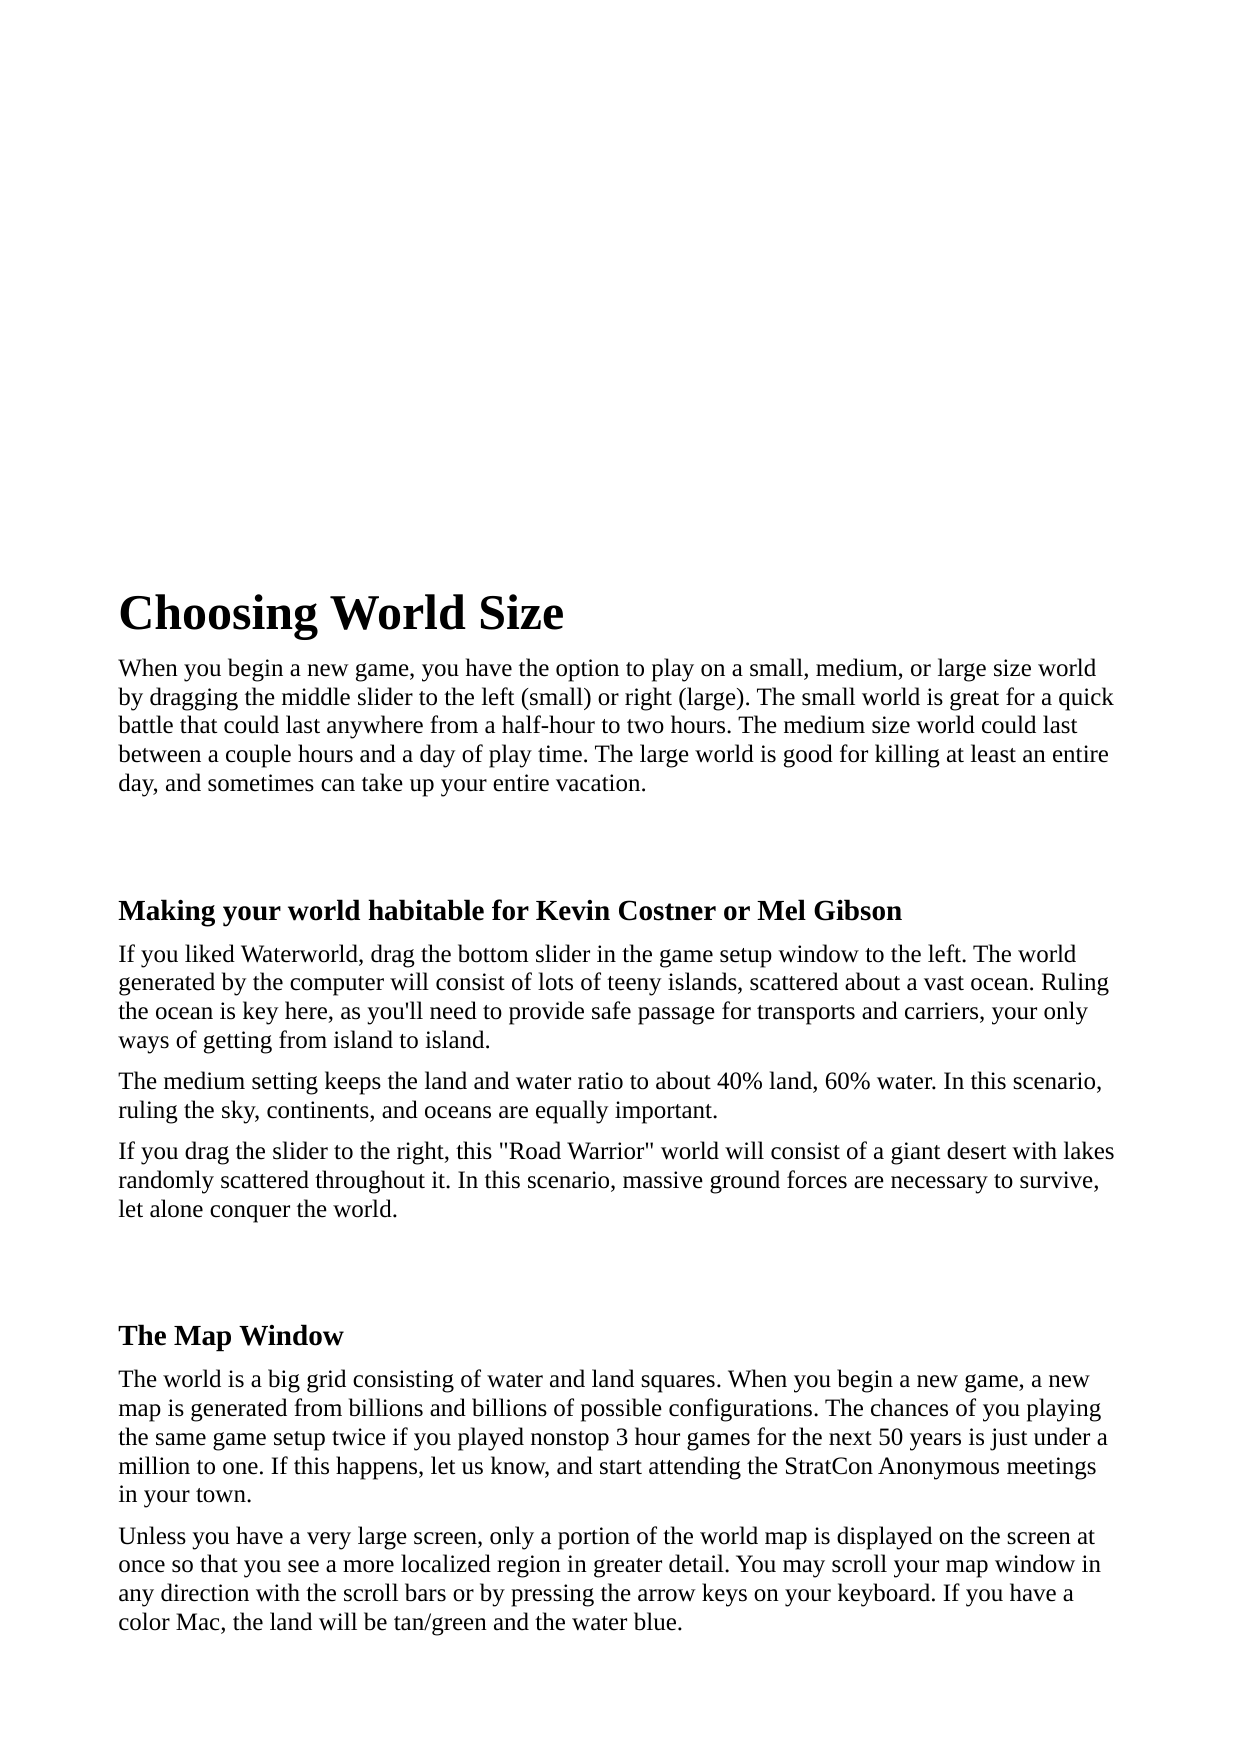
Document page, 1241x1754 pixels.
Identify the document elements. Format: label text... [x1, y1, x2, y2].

subtitle Making your world habitable for Kevin Costner or Mel Gibson [118, 893, 1122, 926]
text When you begin a new game, you have the option to play on a small, medium, or large size world by dragging the middle slider to the left (small) or right (large). The small world is great for a quick battle that could last anywhere from a half-hour to two hours. The medium size world could last between a couple hours and a day of play time. The large world is good for killing at least an entire day, and sometimes can take up your entire vacation. [118, 653, 1122, 797]
text If you drag the slider to the right, this "Road Warrior" world will consist of a giant desert with lakes randomly scattered throughout it. In this scenario, massive ground forces are necessary to survive, let alone conquer the world. [118, 1136, 1122, 1222]
subtitle Choosing World Size [118, 583, 1122, 640]
text The world is a big grid consisting of water and land squares. When you begin a new game, a new map is generated from billions and billions of possible configurations. The chances of you playing the same game setup twice if you played nonstop 3 hour games for the next 50 years is just under a million to one. If this happens, let us know, and start attending the StratCon Anonymous meetings in your town. [118, 1364, 1122, 1508]
text If you liked Waterworld, drag the bottom slider in the game setup window to the left. The world generated by the computer will consist of lots of teeny islands, scattered about a vast ocean. Ruling the ocean is key here, as you'll need to provide safe passage for transports and carriers, your only ways of getting from island to island. [118, 939, 1122, 1054]
text Unless you have a very large screen, only a portion of the world map is displayed on the screen at once so that you see a more localized region in greater detail. You may scroll your map window in any direction with the scroll bars or by pressing the arrow keys on your keyboard. If you have a color Mac, the land will be tan/green and the water blue. [118, 1521, 1122, 1636]
text The medium setting keeps the land and water ratio to about 40% land, 60% water. In this scenario, ruling the sky, continents, and oceans are equally important. [118, 1066, 1122, 1124]
subtitle The Map Window [118, 1318, 1122, 1352]
